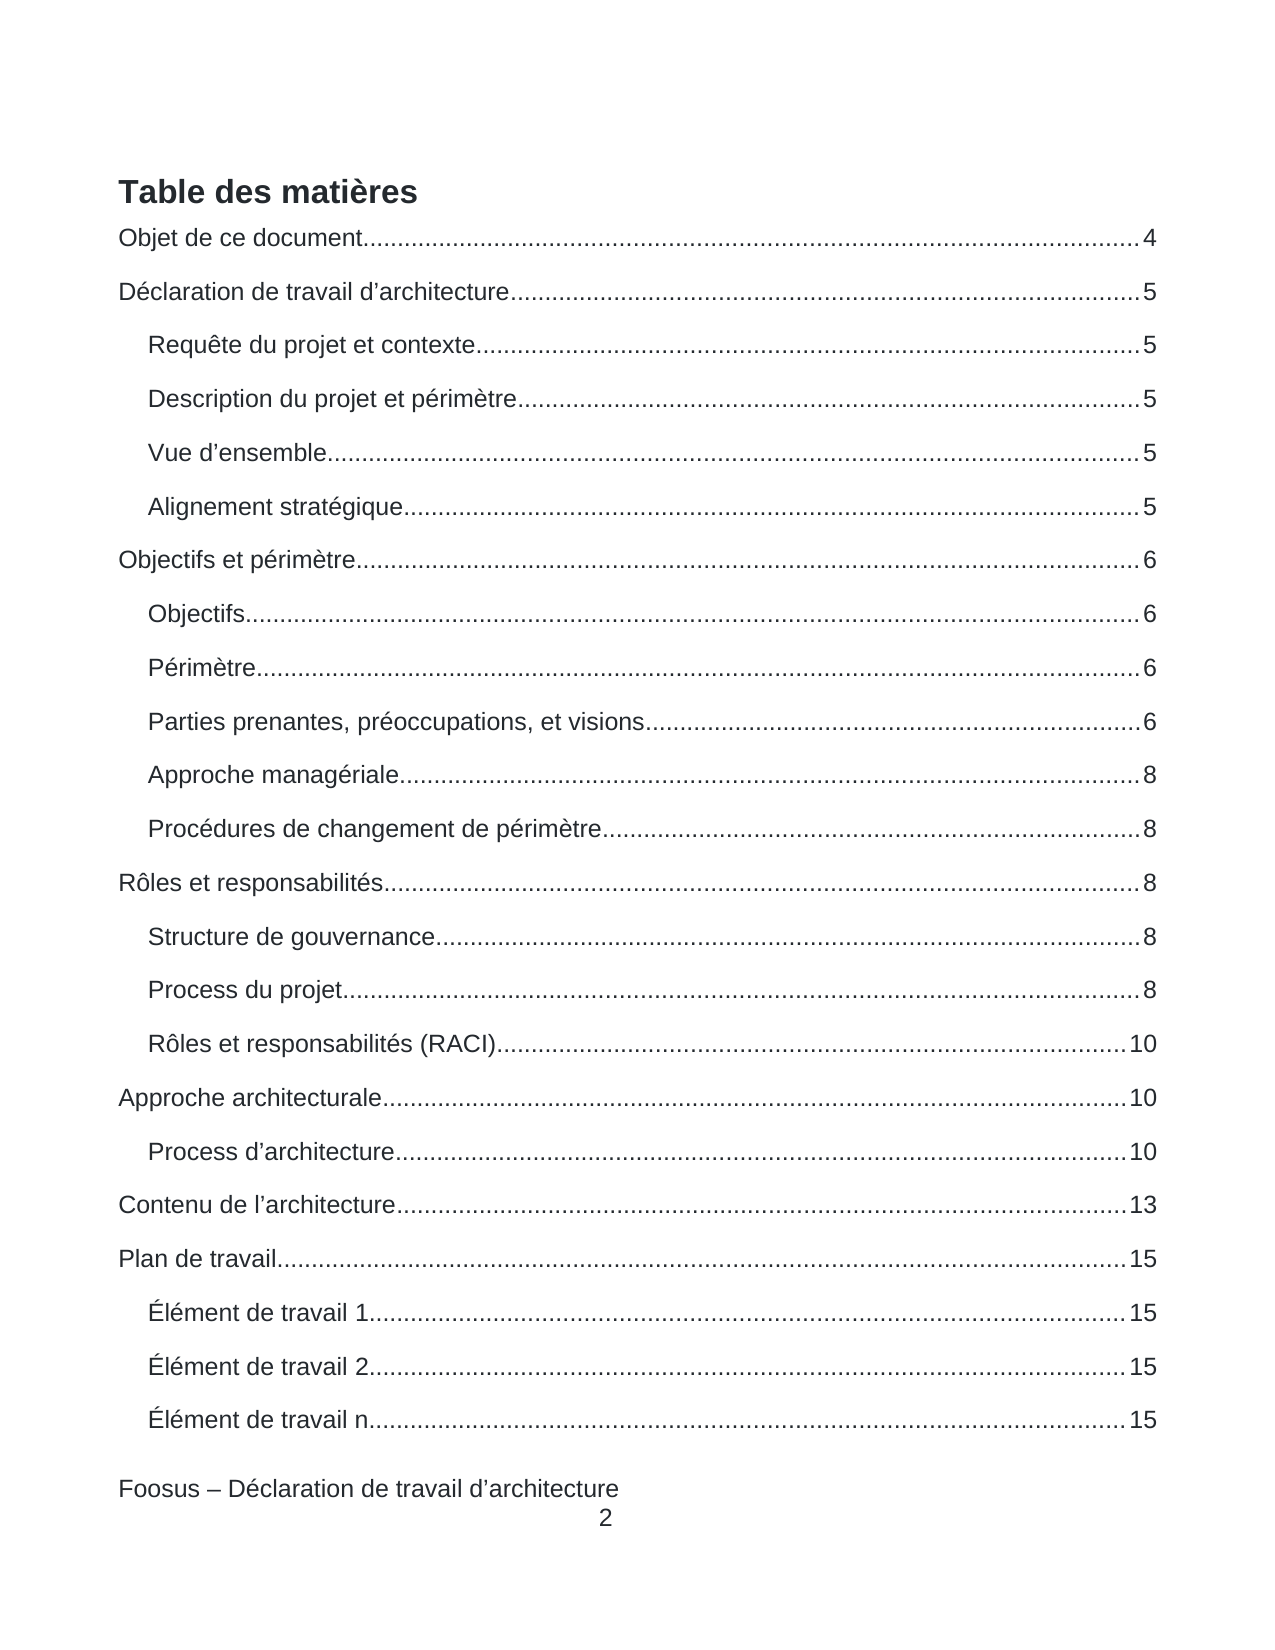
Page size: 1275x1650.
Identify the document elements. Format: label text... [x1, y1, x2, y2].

text Élément de travail 1 15 [148, 1298, 1157, 1327]
text Rôles et responsabilités (RACI) 10 [148, 1029, 1157, 1058]
text Structure de gouvernance 8 [148, 922, 1157, 950]
text Parties prenantes, préoccupations, et visions 6 [148, 707, 1157, 735]
text Procédures de changement de périmètre 8 [148, 814, 1157, 843]
text Objectifs et périmètre 6 [118, 545, 1157, 574]
text Périmètre 6 [148, 653, 1157, 682]
text Vue d’ensemble 5 [148, 438, 1157, 467]
text Déclaration de travail d’architecture 5 [118, 277, 1157, 305]
text Description du projet et périmètre 5 [148, 384, 1157, 413]
text Approche managériale 8 [148, 760, 1157, 789]
subtitle Table des matières [118, 172, 1157, 210]
text Alignement stratégique 5 [148, 492, 1157, 520]
text Rôles et responsabilités 8 [118, 868, 1157, 897]
text Process d’architecture 10 [148, 1137, 1157, 1165]
text Plan de travail 15 [118, 1244, 1157, 1273]
text Élément de travail 2 15 [148, 1352, 1157, 1380]
text Approche architecturale 10 [118, 1083, 1157, 1112]
text Objet de ce document 4 [118, 223, 1157, 252]
text Requête du projet et contexte 5 [148, 330, 1157, 359]
text Élément de travail n 15 [148, 1405, 1157, 1434]
text Contenu de l’architecture 13 [118, 1190, 1157, 1219]
text Objectifs 6 [148, 599, 1157, 628]
text Process du projet 8 [148, 975, 1157, 1004]
